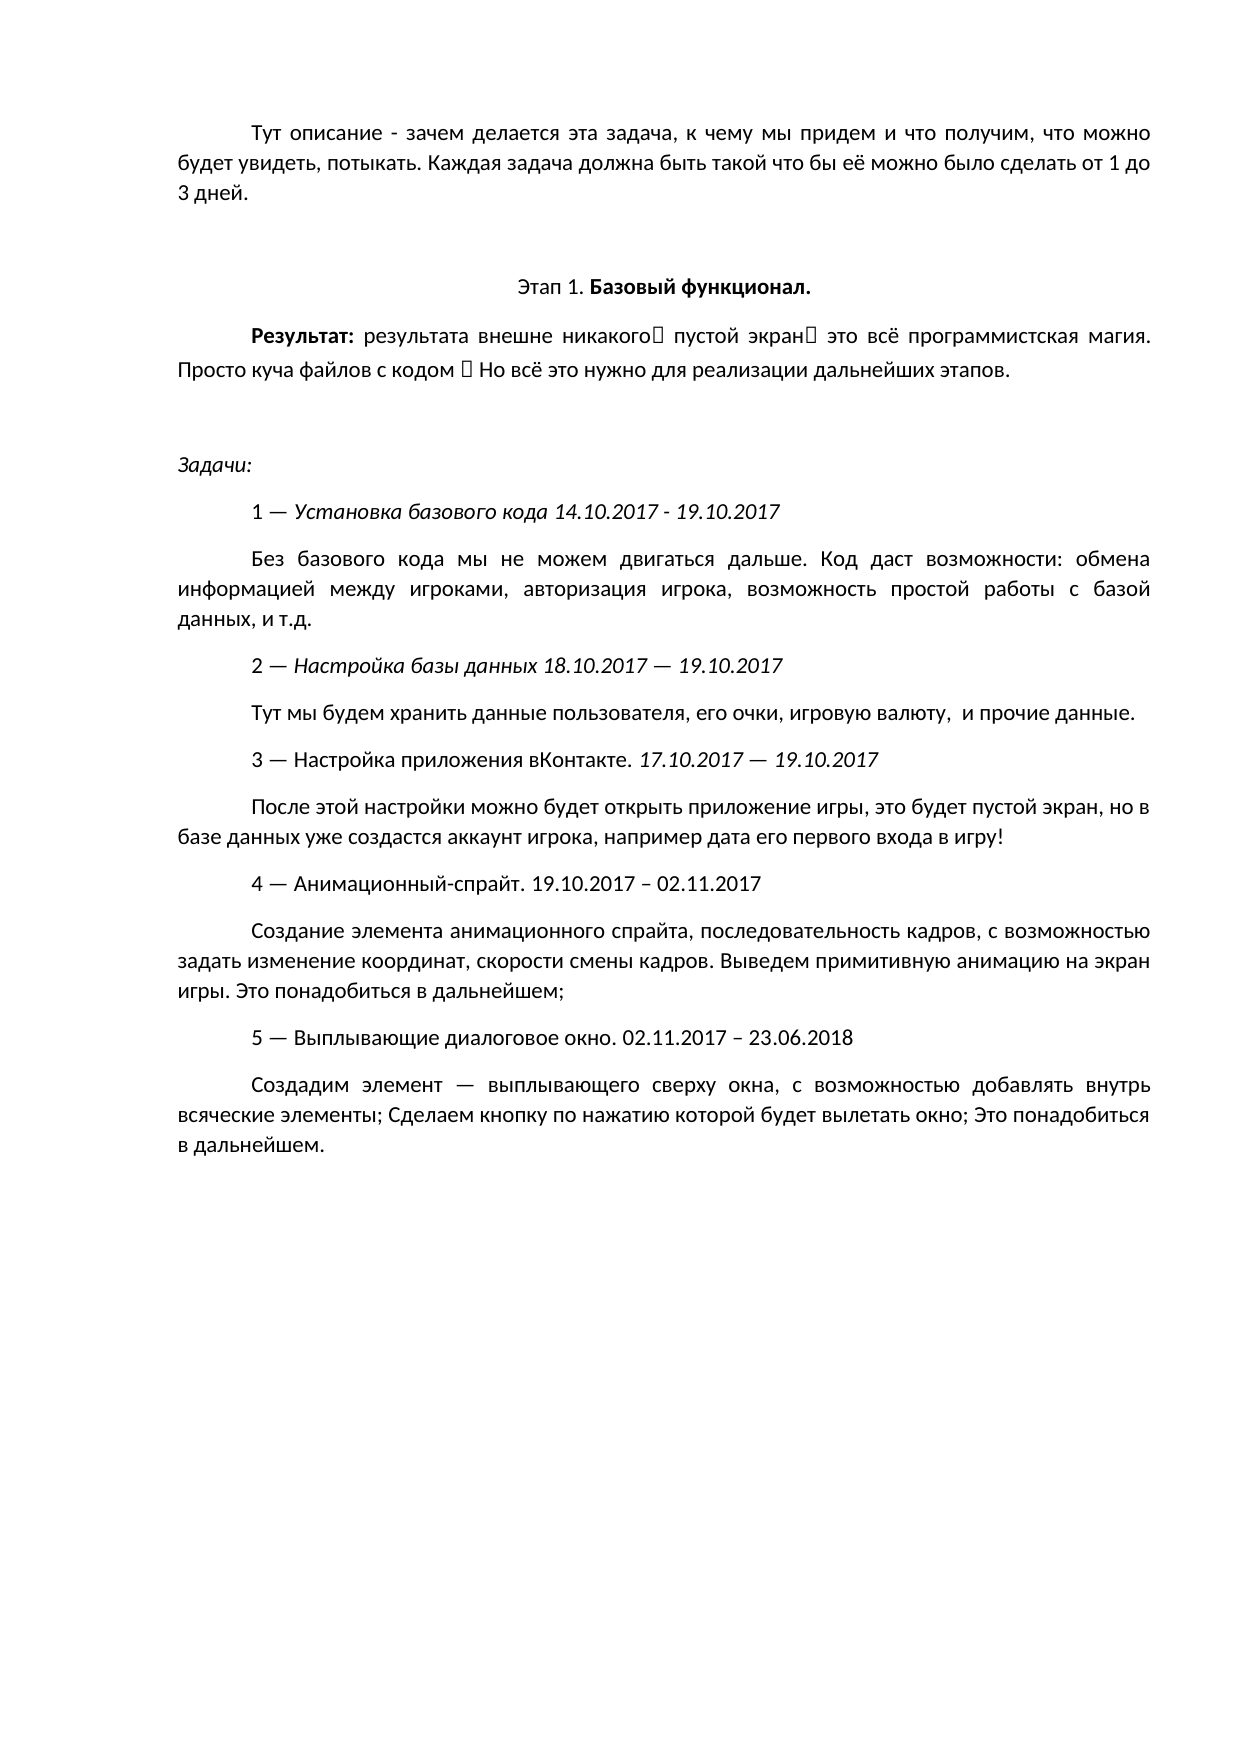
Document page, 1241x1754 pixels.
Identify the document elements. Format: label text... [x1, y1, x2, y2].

text Этап 1. Базовый функционал. [177, 272, 1152, 300]
text Создадим элемент — выплывающего сверху окна, с возможностью добавлять внутрь всяческие элементы; Сделаем кнопку по нажатию которой будет вылетать окно; Это понадобиться в дальнейшем. [177, 1070, 1152, 1158]
text 2 — Настройка базы данных 18.10.2017 — 19.10.2017 [177, 651, 1152, 679]
text 4 — Анимационный-спрайт. 19.10.2017 – 02.11.2017 [177, 869, 1152, 897]
text Тут мы будем хранить данные пользователя, его очки, игровую валюту, и прочие данные. [177, 698, 1152, 726]
text 5 — Выплывающие диалоговое окно. 02.11.2017 – 23.06.2018 [177, 1023, 1152, 1051]
text 1 — Установка базового кода 14.10.2017 - 19.10.2017 [177, 497, 1152, 525]
text После этой настройки можно будет открыть приложение игры, это будет пустой экран, но в базе данных уже создастся аккаунт игрока, например дата его первого входа в игру! [177, 792, 1152, 850]
text Без базового кода мы не можем двигаться дальше. Код даст возможности: обмена информацией между игроками, авторизация игрока, возможность простой работы с базой данных, и т.д. [177, 544, 1152, 632]
text Тут описание - зачем делается эта задача, к чему мы придем и что получим, что можно будет увидеть, потыкать. Каждая задача должна быть такой что бы её можно было сделать от 1 до 3 дней. [177, 118, 1152, 207]
text Результат: результата внешне никакого пустой экран это всё программистская магия. Просто куча файлов с кодом  Но всё это нужно для реализации дальнейших этапов. [177, 319, 1152, 384]
text Создание элемента анимационного спрайта, последовательность кадров, с возможностью задать изменение координат, скорости смены кадров. Выведем примитивную анимацию на экран игры. Это понадобиться в дальнейшем; [177, 916, 1152, 1004]
text Задачи: [177, 450, 1152, 478]
text 3 — Настройка приложения вКонтакте. 17.10.2017 — 19.10.2017 [177, 745, 1152, 773]
